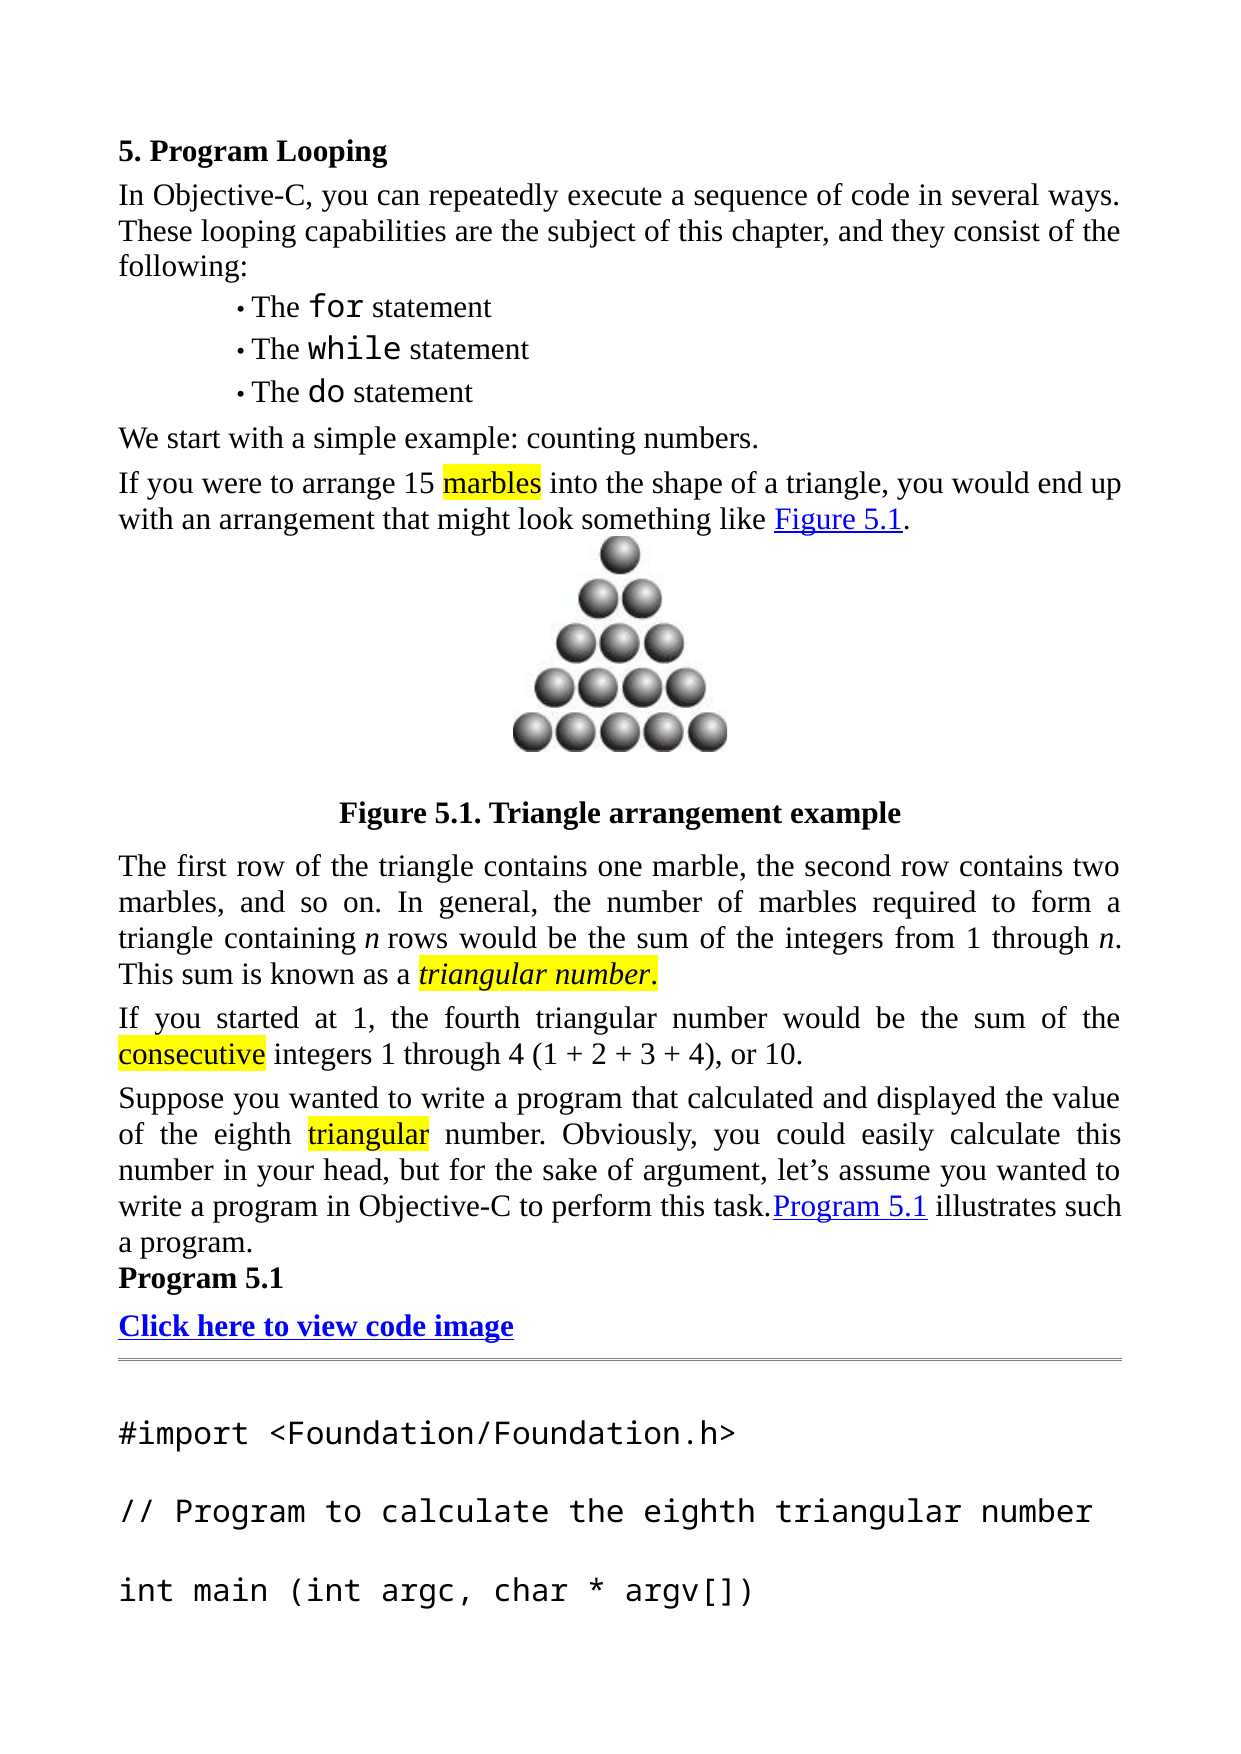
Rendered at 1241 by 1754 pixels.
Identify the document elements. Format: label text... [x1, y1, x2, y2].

text • The for statement [236, 284, 1004, 326]
text Figure 5.1. Triangle arrangement example [118, 795, 1122, 831]
text If you started at 1, the fourth triangular number would be the sum of the consecutive integers 1 through 4 (1 + 2 + 3 + 4), or 10. [118, 999, 1122, 1071]
text Program 5.1 [118, 1259, 1122, 1295]
text We start with a simple example: counting numbers. [118, 420, 1122, 456]
text If you were to arrange 15 marbles into the shape of a triangle, you would end up with an arrangement that might look something like Figure 5.1. [118, 464, 1122, 536]
text Click here to view code image [118, 1308, 1122, 1344]
text #import <Foundation/Foundation.h> // Program to calculate the eighth triangular number int main (int argc, char * argv[]) [118, 1411, 1122, 1610]
text • The while statement [236, 326, 1004, 369]
text In Objective-C, you can repeatedly execute a sequence of code in several ways. These looping capabilities are the subject of this chapter, and they consist of the following: [118, 176, 1122, 284]
text 5. Program Looping [118, 133, 1122, 169]
text The first row of the triangle contains one marble, the second row contains two marbles, and so on. In general, the number of marbles required to form a triangle containing n rows would be the sum of the integers from 1 through n. This sum is known as a triangular number. [118, 847, 1122, 991]
text Suppose you wanted to write a program that calculated and displayed the value of the eighth triangular number. Obviously, you could easily calculate this number in your head, but for the sake of argument, let’s assume you wanted to write a program in Objective-C to perform this task.Program 5.1 illustrates such a program. [118, 1079, 1122, 1259]
text • The do statement [236, 369, 1004, 411]
picture [513, 536, 728, 752]
